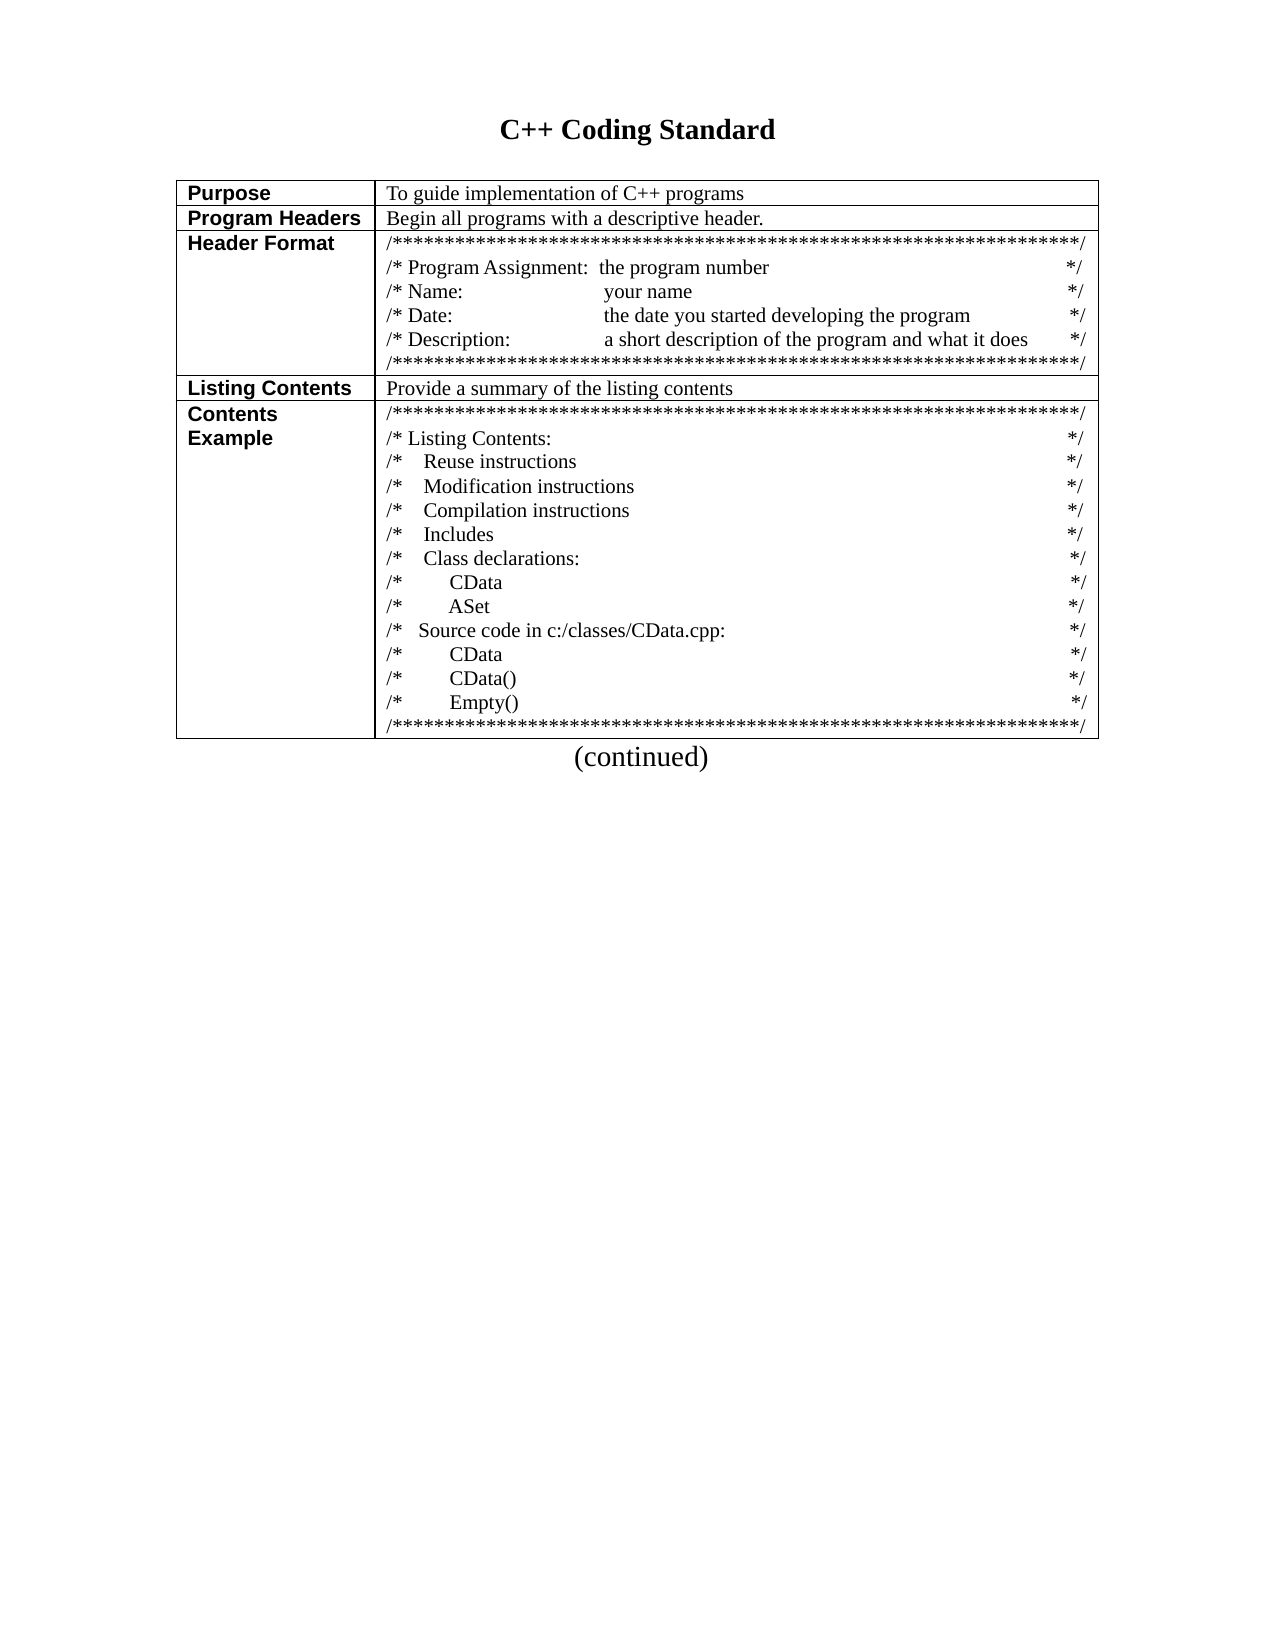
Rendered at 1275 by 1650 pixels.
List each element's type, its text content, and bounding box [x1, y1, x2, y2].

table_cell Provide a summary of the listing contents [376, 376, 1098, 400]
text C++ Coding Standard [112, 112, 1162, 146]
table_cell /******************************************************************/ /* Program Assignment: the program number */ /* Name: your name */ /* Date: the date you started developing the program */ /* Description: a short description of the program and what it does */ /******************************************************************/ [376, 231, 1098, 375]
table_header To guide implementation of C++ programs [376, 181, 1098, 205]
table_cell Contents Example [177, 401, 374, 738]
table_cell Program Headers [177, 206, 374, 230]
table_header Purpose [177, 181, 374, 205]
table_cell Begin all programs with a descriptive header. [376, 206, 1098, 230]
table_cell /******************************************************************/ /* Listing Contents: */ /* Reuse instructions */ /* Modification instructions */ /* Compilation instructions */ /* Includes */ /* Class declarations: */ /* CData */ /* ASet */ /* Source code in c:/classes/CData.cpp: */ /* CData */ /* CData() */ /* Empty() */ /******************************************************************/ [376, 401, 1098, 738]
table_cell Listing Contents [177, 376, 374, 400]
table_cell Header Format [177, 231, 374, 375]
text (continued) [112, 739, 1162, 773]
